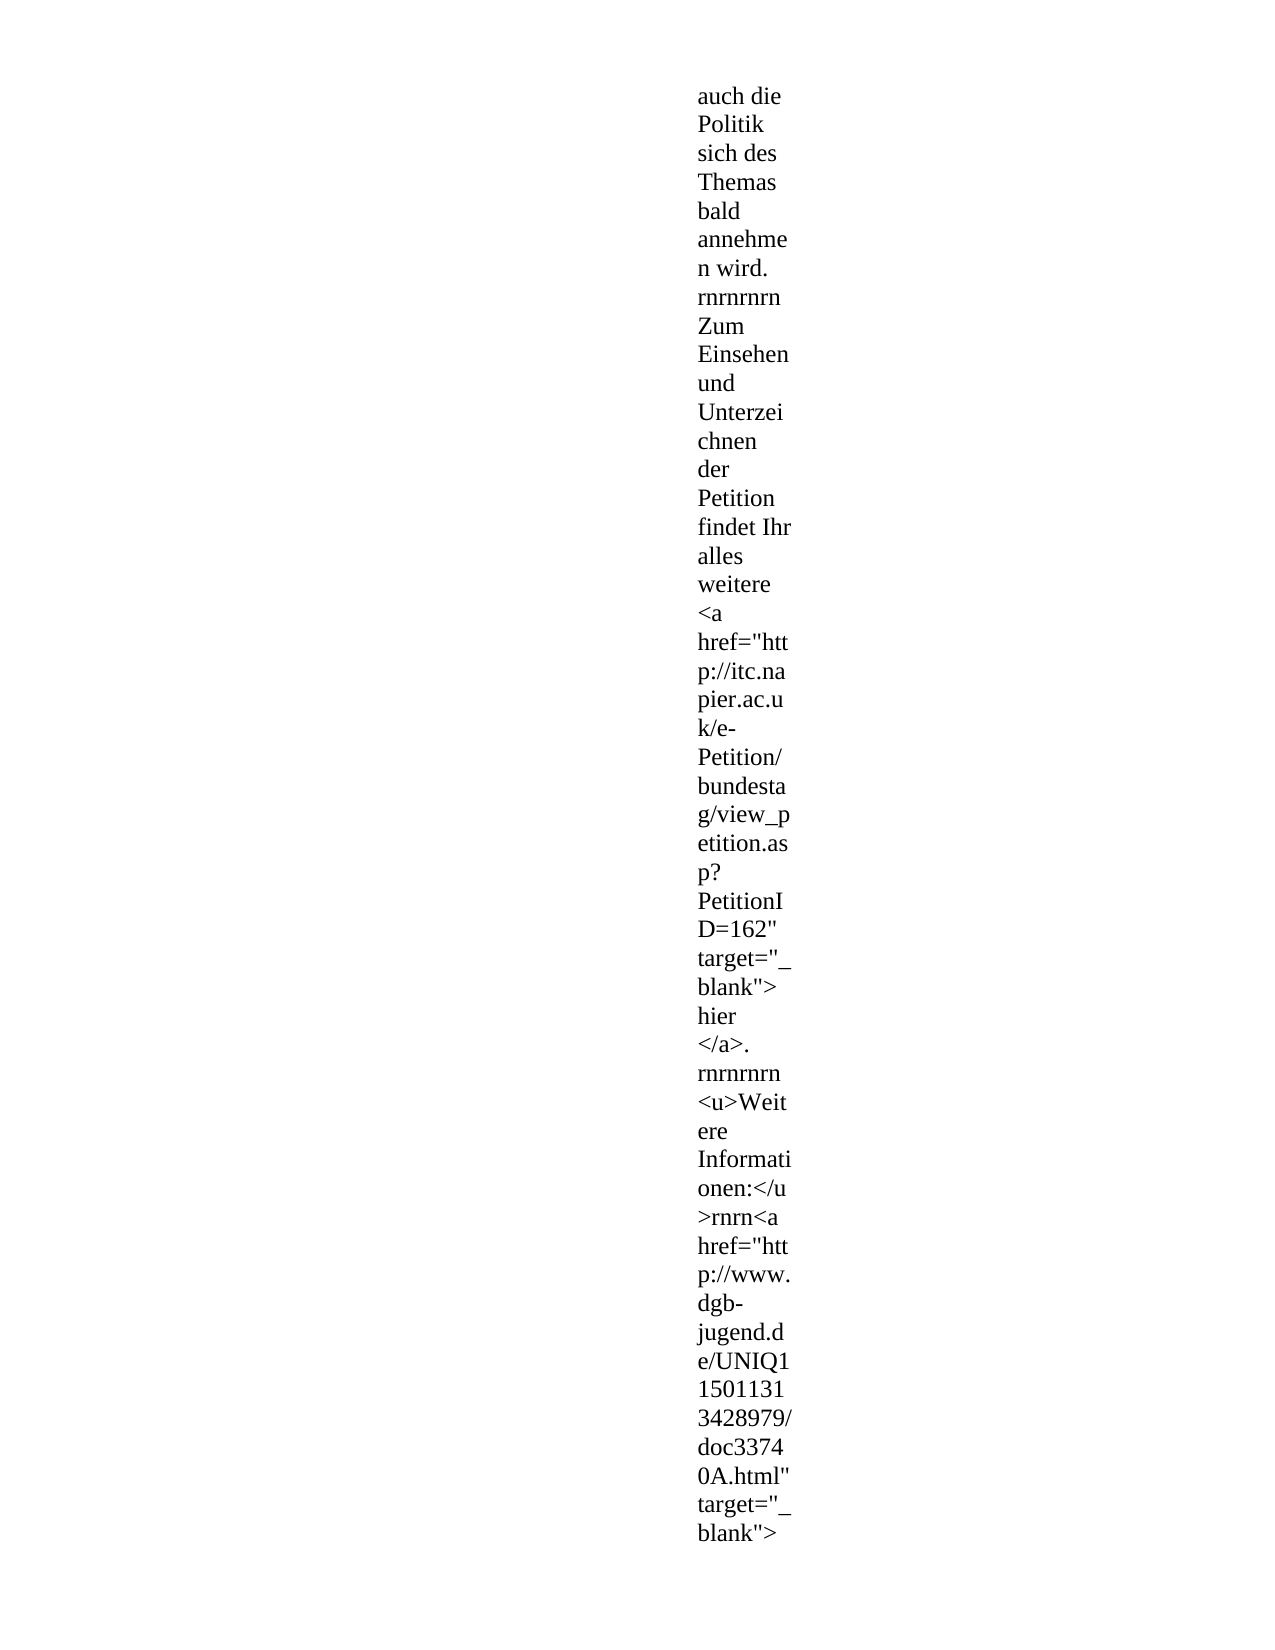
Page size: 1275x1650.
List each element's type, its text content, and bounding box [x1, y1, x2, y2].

table_cell [150, 75, 258, 1553]
table_cell [800, 75, 908, 1553]
table_cell [367, 75, 475, 1553]
table_cell [1017, 75, 1125, 1553]
table_cell [475, 75, 583, 1553]
table_cell [908, 75, 1017, 1553]
table_cell [583, 75, 692, 1553]
table_cell auch die Politik sich des Themas bald annehmen wird. rnrnrnrnZum Einsehen und Unterzeichnen der Petition findet Ihr alles weitere <a href="http://itc.napier.ac.uk/e-Petition/bundestag/view_petition.asp?PetitionID=162" target="_blank"> hier </a>. rnrnrnrn<u>Weitere Informationen:</u>rnrn<a href="http://www.dgb-jugend.de/UNIQ115011313428979/doc33740A.html" target="_blank"> [692, 75, 800, 1553]
table_cell [258, 75, 367, 1553]
